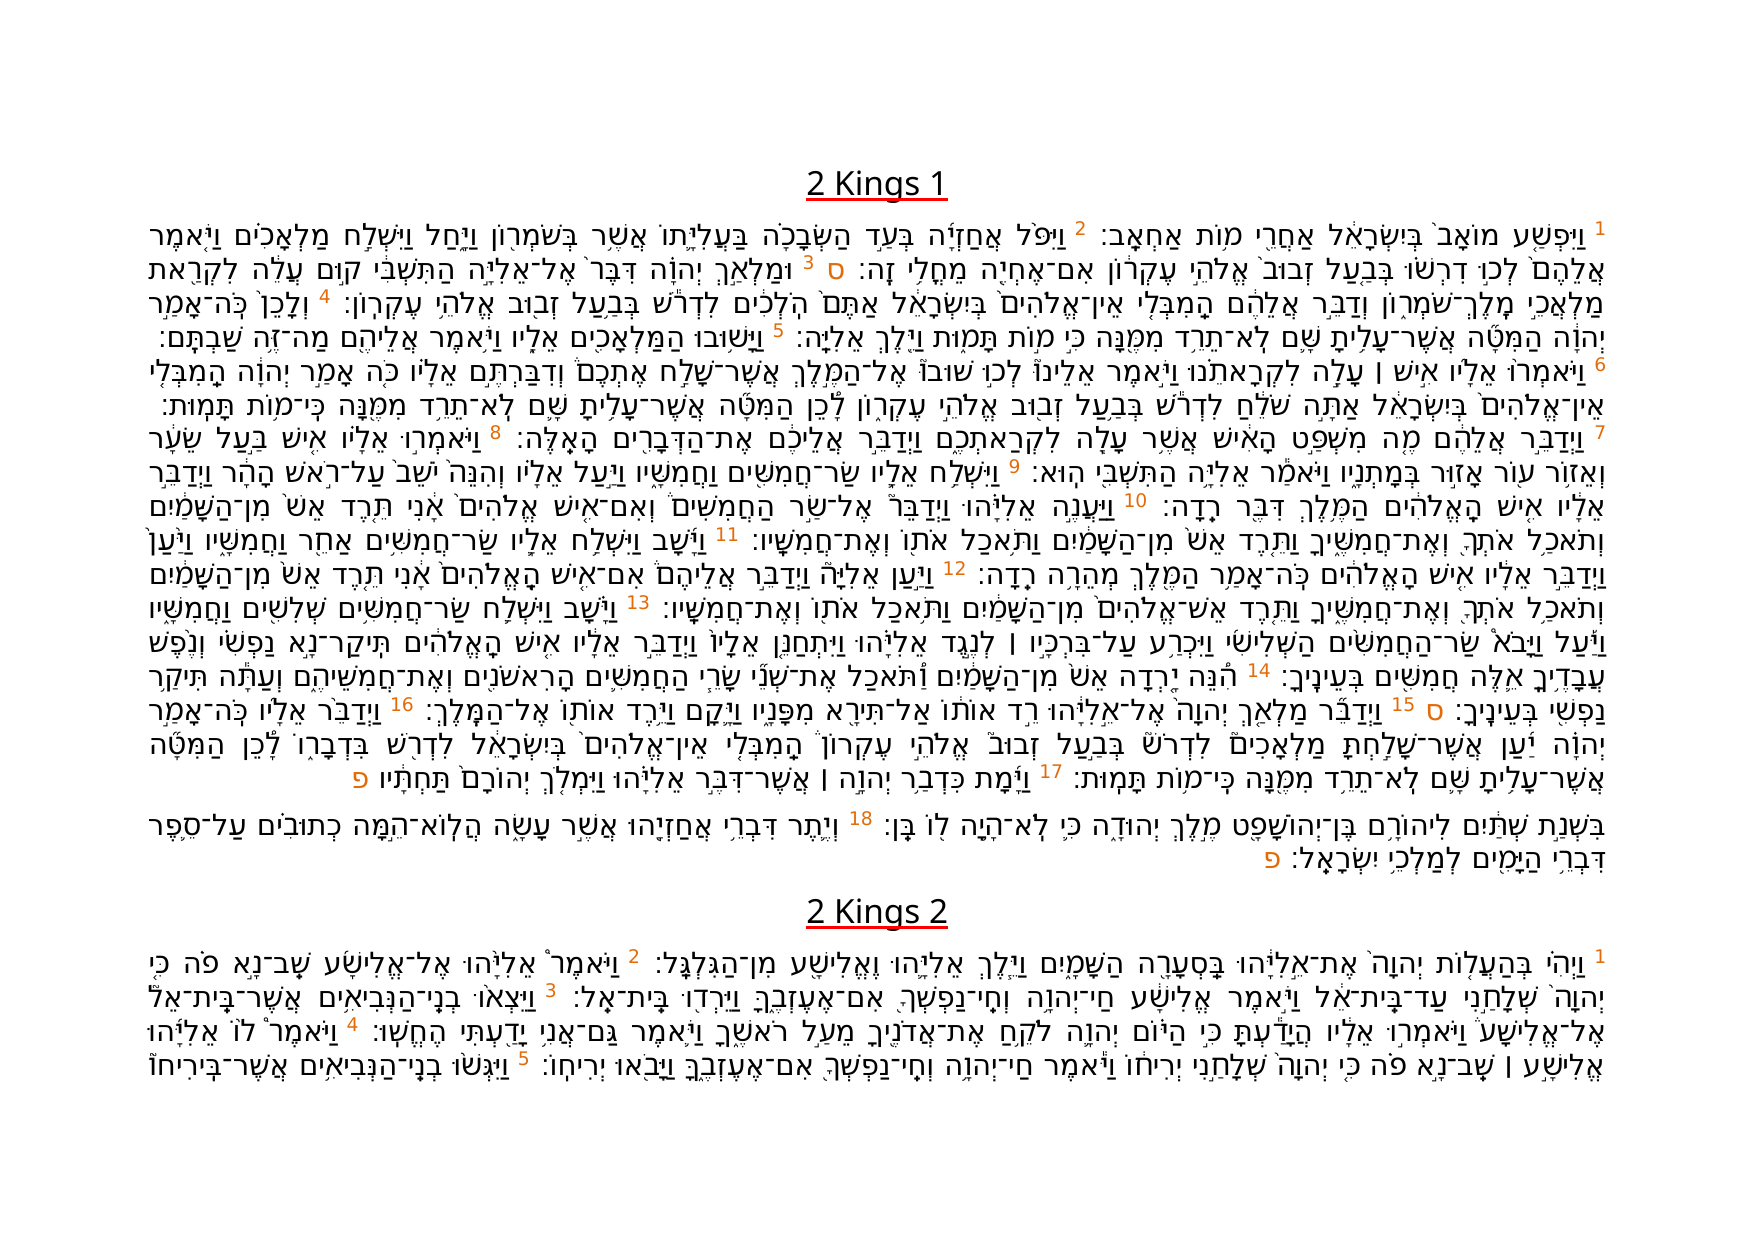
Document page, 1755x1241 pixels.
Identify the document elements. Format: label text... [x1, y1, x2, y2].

text בִּשְׁנַ֣ת שְׁתַּ֔יִם לִיהוֹרָ֥ם בֶּן־יְהוֹשָׁפָ֖ט מֶ֣לֶךְ יְהוּדָ֑ה כִּ֛י לֹֽא־הָ֥יָה ל֖וֹ בֵּֽן׃ ‬‬‬18 וְיֶ֛תֶר דִּבְרֵ֥י אֲחַזְיָ֖הוּ אֲשֶׁ֣ר עָשָׂ֑ה הֲלֽוֹא־הֵ֣מָּה כְתוּבִ֗ים עַל־סֵ֛פֶר דִּבְרֵ֥י הַיָּמִ֖ים לְמַלְכֵ֥י יִשְׂרָאֵֽל׃ פ ‬‬‬‬ [148, 808, 1606, 876]
text 1 וַיְהִ֗י בְּהַעֲל֤וֹת יְהוָה֙ אֶת־אֵ֣לִיָּ֔הוּ בַּֽסְעָרָ֖ה הַשָּׁמָ֑יִם וַיֵּ֧לֶךְ אֵלִיָּ֛הוּ וֶאֱלִישָׁ֖ע מִן־הַגִּלְגָּֽל׃ 2 וַיֹּאמֶר֩ אֵלִיָּ֨הוּ אֶל־אֱלִישָׁ֜ע שֵֽׁב־נָ֣א פֹ֗ה כִּ֤י יְהוָה֙ שְׁלָחַ֣נִי עַד־בֵּֽית־אֵ֔ל וַיֹּ֣אמֶר אֱלִישָׁ֔ע חַי־יְהוָ֥ה וְחֵֽי־נַפְשְׁךָ֖ אִם־אֶעֶזְבֶ֑ךָּ וַיֵּרְד֖וּ בֵּֽית־אֵֽל׃ ‬‬‬3 וַיֵּצְא֨וּ בְנֵֽי־הַנְּבִיאִ֥ים אֲשֶׁר־בֵּֽית־אֵל֮ אֶל־אֱלִישָׁע֒ וַיֹּאמְר֣וּ אֵלָ֔יו הֲיָדַ֕עְתָּ כִּ֣י הַיּ֗וֹם יְהוָ֛ה לֹקֵ֥חַ אֶת־אֲדֹנֶ֖יךָ מֵעַ֣ל רֹאשֶׁ֑ךָ וַיֹּ֛אמֶר גַּם־אֲנִ֥י יָדַ֖עְתִּי הֶחֱשֽׁוּ׃ ‬‬‬4 וַיֹּאמֶר֩ ל֨וֹ אֵלִיָּ֜הוּ אֱלִישָׁ֣ע ׀ שֵֽׁב־נָ֣א פֹ֗ה כִּ֤י יְהוָה֙ שְׁלָחַ֣נִי יְרִיח֔וֹ וַיֹּ֕אמֶר חַי־יְהוָ֥ה וְחֵֽי־נַפְשְׁךָ֖ אִם־אֶעֶזְבֶ֑ךָּ וַיָּבֹ֖אוּ יְרִיחֽוֹ׃ ‬‬‬5 וַיִּגְּשׁ֨וּ בְנֵֽי־הַנְּבִיאִ֥ים אֲשֶׁר־בִּֽירִיחוֹ֮ אֶל־אֱלִישָׁע֒ וַיֹּאמְר֣וּ אֵלָ֔יו הֲיָדַ֕עְתָּ כִּ֣י הַיּ֗וֹם יְהוָ֛ה לֹקֵ֥חַ אֶת־אֲדֹנֶ֖יךָ מֵעַ֣ל רֹאשֶׁ֑ךָ וַיֹּ֛אמֶר גַּם־אֲנִ֥י יָדַ֖עְתִּי הֶחֱשֽׁוּ׃ ‬‬‬6 וַיֹּאמֶר֩ ל֨וֹ אֵלִיָּ֜הוּ שֵֽׁב־נָ֣א פֹ֗ה כִּ֤י יְהוָה֙ שְׁלָחַ֣נִי הַיַּרְדֵּ֔נָה וַיֹּ֕אמֶר חַי־יְהוָ֥ה וְחֵֽי־נַפְשְׁךָ֖ אִם־אֶעֶזְבֶ֑ךָּ וַיֵּלְכ֖וּ שְׁנֵיהֶֽם׃ ‬‬‬7 וַחֲמִשִּׁ֨ים אִ֜ישׁ מִבְּנֵ֤י הַנְּבִיאִים֙ הָֽלְכ֔וּ וַיַּעַמְד֥וּ מִנֶּ֖גֶד מֵרָח֑וֹק וּשְׁנֵיהֶ֖ם עָמְד֥וּ עַל־הַיַּרְדֵּֽן׃ ‬‬‬8 וַיִּקַּח֩ אֵלִיָּ֨הוּ אֶת־אַדַּרְתּ֤וֹ וַיִּגְלֹם֙ וַיַּכֶּ֣ה אֶת־הַמַּ֔יִם וַיֵּחָצ֖וּ הֵ֣נָּה וָהֵ֑נָה וַיַּעַבְר֥וּ שְׁנֵיהֶ֖ם בֶּחָרָבָֽה׃ ‬‬‬9 וַיְהִ֣י כְעָבְרָ֗ם וְאֵ֨לִיָּ֜הוּ אָמַ֤ר אֶל־אֱלִישָׁע֙ שְׁאַל֙ מָ֣ה אֶֽעֱשֶׂה־לָּ֔ךְ בְּטֶ֖רֶם אֶלָּקַ֣ח מֵעִמָּ֑ךְ וַיֹּ֣אמֶר אֱלִישָׁ֔ע וִֽיהִי־נָ֛א פִּֽי־שְׁנַ֥יִם בְּרוּחֲךָ֖ אֵלָֽי׃ ‬‬‬10 וַיֹּ֖אמֶר הִקְשִׁ֣יתָ לִשְׁא֑וֹל אִם־תִּרְאֶ֨ה אֹתִ֜י לֻקָּ֤ח מֵֽאִתָּךְ֙ יְהִֽי־לְךָ֣ כֵ֔ן וְאִם־אַ֖יִן לֹ֥א יִהְיֶֽה׃ ‬‬‬11 וַיְהִ֗י הֵ֣מָּה הֹלְכִ֤ים הָלוֹךְ֙ וְדַבֵּ֔ר וְהִנֵּ֤ה רֶֽכֶב־אֵשׁ֙ וְס֣וּסֵי אֵ֔שׁ וַיַּפְרִ֖דוּ בֵּ֣ין שְׁנֵיהֶ֑ם וַיַּ֙עַל֙ אֵ֣לִיָּ֔הוּ בַּֽסְעָרָ֖ה הַשָּׁמָֽיִם׃ ‬‬‬12 וֶאֱלִישָׁ֣ע רֹאֶ֗ה וְה֤וּא מְצַעֵק֙ אָבִ֣י ׀ אָבִ֗י רֶ֤כֶב יִשְׂרָאֵל֙ וּפָ֣רָשָׁ֔יו וְלֹ֥א רָאָ֖הוּ ע֑וֹד וֽ͏ַיַּחֲזֵק֙ בִּבְגָדָ֔יו וַיִּקְרָעֵ֖ם לִשְׁנַ֥יִם קְרָעִֽים׃ ‬‬‬13 וַיָּ֙רֶם֙ אֶת־אַדֶּ֣רֶת אֵלִיָּ֔הוּ אֲשֶׁ֥ר נָפְלָ֖ה מֵעָלָ֑יו וַיָּ֥שָׁב וַֽיַּעֲמֹ֖ד עַל־שְׂפַ֥ת הַיַּרְדֵּֽן׃ ‬‬‬14 וַיִּקַּח֩ אֶת־אַדֶּ֨רֶת אֵלִיָּ֜הוּ אֲשֶׁר־נָפְלָ֤ה מֵֽעָלָיו֙ וַיַּכֶּ֣ה אֶת־הַמַּ֔יִם וַיֹּאמַ֕ר אַיֵּ֕ה יְהוָ֖ה אֱלֹהֵ֣י אֵלִיָּ֑הוּ אַף־ה֣וּא ׀ וַיַּכֶּ֣ה אֶת־הַמַּ֗יִם וַיֵּֽחָצוּ֙ הֵ֣נָּה וָהֵ֔נָּה וַֽיַּעֲבֹ֖ר אֱלִישָֽׁע׃ ‬‬‬15 וַיִּרְאֻ֨הוּ בְנֵֽי־הַנְּבִיאִ֤ים אֲשֶׁר־בִּֽירִיחוֹ֙ מִנֶּ֔גֶד וַיֹּ֣אמְר֔וּ נָ֛חָה ר֥וּחַ אֵלִיָּ֖הוּ עַל־אֱלִישָׁ֑ע וַיָּבֹ֙אוּ֙ לִקְרָאת֔וֹ וַיִּשְׁתַּחֲווּ־ל֖וֹ אָֽרְצָה׃ ‬‬‬16 וַיֹּאמְר֣וּ אֵלָ֡יו הִנֵּה־נָ֣א יֵֽשׁ־אֶת־עֲבָדֶיךָ֩ חֲמִשִּׁ֨ים אֲנָשִׁ֜ים בְּנֵֽי־חַ֗יִל יֵ֣לְכוּ נָא֮ וִיבַקְשׁ֣וּ אֶת־אֲדֹנֶיךָ֒ פֶּן־נְשָׂאוֹ֙ ר֣וּחַ יְהוָ֔ה וַיַּשְׁלִכֵ֙הוּ֙ בְּאַחַ֣ד הֶהָרִ֔ים א֖וֹ בְּאַחַ֣ת *הגיאות **הַגֵּאָי֑וֹת וַיֹּ֖אמֶר לֹ֥א תִשְׁלָֽחוּ׃ ‬‬‬17 וַיִּפְצְרוּ־ב֥וֹ עַד־בֹּ֖שׁ וַיֹּ֣אמֶר שְׁלָ֑חוּ וַֽיִּשְׁלְחוּ֙ חֲמִשִּׁ֣ים אִ֔ישׁ וַיְבַקְשׁ֥וּ שְׁלֹשָֽׁה־יָמִ֖ים וְלֹ֥א מְצָאֻֽהוּ׃ ‬‬‬18 וַיָּשֻׁ֣בוּ אֵלָ֔יו וְה֖וּא יֹשֵׁ֣ב בִּירִיח֑וֹ וַיֹּ֣אמֶר אֲלֵהֶ֔ם הֲלֽוֹא־אָמַ֥רְתִּי אֲלֵיכֶ֖ם אַל־תֵּלֵֽכוּ׃ ‬‬‬19 וַיֹּ֨אמְר֜וּ אַנְשֵׁ֤י הָעִיר֙ אֶל־אֱלִישָׁ֔ע הִנֵּה־נָ֞א מוֹשַׁ֤ב הָעִיר֙ ט֔וֹב כַּאֲשֶׁ֥ר אֲדֹנִ֖י רֹאֶ֑ה וְהַמַּ֥יִם רָעִ֖ים וְהָאָ֥רֶץ מְשַׁכָּֽלֶת׃ ‬‬‬20 וַיֹּ֗אמֶר קְחוּ־לִי֙ צְלֹחִ֣ית חֲדָשָׁ֔ה וְשִׂ֥ימוּ שָׁ֖ם מֶ֑לַח וַיִּקְח֖וּ אֵלָֽיו׃ ‬‬‬21 וַיֵּצֵא֙ אֶל־מוֹצָ֣א הַמַּ֔יִם וַיַּשְׁלֶךְ־שָׁ֖ם מֶ֑לַח וַיֹּ֜אמֶר כֹּֽה־אָמַ֣ר יְהוָ֗ה רִפִּ֙אתִי֙ לַמַּ֣יִם הָאֵ֔לֶּה לֹֽא־יִהְיֶ֥ה מִשָּׁ֛ם ע֖וֹד מָ֥וֶת וּמְשַׁכָּֽלֶת׃ ‬‬‬22 וַיֵּרָפ֣וּ הַמַּ֔יִם עַ֖ד הַיּ֣וֹם הַזֶּ֑ה כִּדְבַ֥ר אֱלִישָׁ֖ע אֲשֶׁ֥ר דִּבֵּֽר׃ פ ‬‬‬‬‬‬‬‬‬‬‬‬‬‬‬‬‬‬‬‬‬‬‬‬ [148, 946, 1606, 1082]
text 1 וַיִּפְשַׁ֤ע מוֹאָב֙ בְּיִשְׂרָאֵ֔ל אַחֲרֵ֖י מ֥וֹת אַחְאָֽב׃ ‬‬‬‬‬2 וַיִּפֹּ֨ל אֲחַזְיָ֜ה בְּעַ֣ד הַשְּׂבָכָ֗ה בַּעֲלִיָּ֛תוֹ אֲשֶׁ֥ר בְּשֹׁמְר֖וֹן וַיָּ֑חַל וַיִּשְׁלַ֣ח מַלְאָכִ֗ים וַיֹּ֤אמֶר אֲלֵהֶם֙ לְכ֣וּ דִרְשׁ֗וּ בְּבַ֤עַל זְבוּב֙ אֱלֹהֵ֣י עֶקְר֔וֹן אִם־אֶחְיֶ֖ה מֵחֳלִ֥י זֶֽה׃ ס ‬‬‬3 וּמַלְאַ֣ךְ יְהוָ֗ה דִּבֶּר֙ אֶל־אֵלִיָּ֣ה הַתִּשְׁבִּ֔י ק֣וּם עֲלֵ֔ה לִקְרַ֖את מַלְאֲכֵ֣י מֶֽלֶךְ־שֹׁמְר֑וֹן וְדַבֵּ֣ר אֲלֵהֶ֔ם הַֽמִבְּלִ֤י אֵין־אֱלֹהִים֙ בְּיִשְׂרָאֵ֔ל אַתֶּם֙ הֹֽלְכִ֔ים לִדְרֹ֕שׁ בְּבַ֥עַל זְב֖וּב אֱלֹהֵ֥י עֶקְרֽוֹן׃ ‬‬‬4 וְלָכֵן֙ כֹּֽה־אָמַ֣ר יְהוָ֔ה הַמִּטָּ֞ה אֲשֶׁר־עָלִ֥יתָ שָּׁ֛ם לֹֽא־תֵרֵ֥ד מִמֶּ֖נָּה כִּ֣י מ֣וֹת תָּמ֑וּת וַיֵּ֖לֶךְ אֵלִיָּֽה׃ ‬‬‬5 וַיָּשׁ֥וּבוּ הַמַּלְאָכִ֖ים אֵלָ֑יו וַיֹּ֥אמֶר אֲלֵיהֶ֖ם מַה־זֶּ֥ה שַׁבְתֶּֽם׃ ‬‬‬6 וַיֹּאמְר֨וּ אֵלָ֜יו אִ֣ישׁ ׀ עָלָ֣ה לִקְרָאתֵ֗נוּ וַיֹּ֣אמֶר אֵלֵינוּ֮ לְכ֣וּ שׁוּבוּ֮ אֶל־הַמֶּ֣לֶךְ אֲשֶׁר־שָׁלַ֣ח אֶתְכֶם֒ וְדִבַּרְתֶּ֣ם אֵלָ֗יו כֹּ֚ה אָמַ֣ר יְהוָ֔ה הַֽמִבְּלִ֤י אֵין־אֱלֹהִים֙ בְּיִשְׂרָאֵ֔ל אַתָּ֣ה שֹׁלֵ֔חַ לִדְרֹ֕שׁ בְּבַ֥עַל זְב֖וּב אֱלֹהֵ֣י עֶקְר֑וֹן לָ֠כֵן הַמִּטָּ֞ה אֲשֶׁר־עָלִ֥יתָ שָּׁ֛ם לֹֽא־תֵרֵ֥ד מִמֶּ֖נָּה כִּֽי־מ֥וֹת תָּמֽוּת׃ ‬‬‬7 וַיְדַבֵּ֣ר אֲלֵהֶ֔ם מֶ֚ה מִשְׁפַּ֣ט הָאִ֔ישׁ אֲשֶׁ֥ר עָלָ֖ה לִקְרַאתְכֶ֑ם וַיְדַבֵּ֣ר אֲלֵיכֶ֔ם אֶת־הַדְּבָרִ֖ים הָאֵֽלֶּה׃ ‬‬‬8 וַיֹּאמְר֣וּ אֵלָ֗יו אִ֚ישׁ בַּ֣עַל שֵׂעָ֔ר וְאֵז֥וֹר ע֖וֹר אָז֣וּר בְּמָתְנָ֑יו וַיֹּאמַ֕ר אֵלִיָּ֥ה הַתִּשְׁבִּ֖י הֽוּא׃ ‬‬‬9 וַיִּשְׁלַ֥ח אֵלָ֛יו שַׂר־חֲמִשִּׁ֖ים וַחֲמִשָּׁ֑יו וַיַּ֣עַל אֵלָ֗יו וְהִנֵּה֙ יֹשֵׁב֙ עַל־רֹ֣אשׁ הָהָ֔ר וַיְדַבֵּ֣ר אֵלָ֔יו אִ֚ישׁ הָֽאֱלֹהִ֔ים הַמֶּ֥לֶךְ דִּבֶּ֖ר רֵֽדָה׃ ‬‬‬10 וַיַּעֲנֶ֣ה אֵלִיָּ֗הוּ וַיְדַבֵּר֮ אֶל־שַׂ֣ר הַחֲמִשִּׁים֒ וְאִם־אִ֤ישׁ אֱלֹהִים֙ אָ֔נִי תֵּ֤רֶד אֵשׁ֙ מִן־הַשָּׁמַ֔יִם וְתֹאכַ֥ל אֹתְךָ֖ וְאֶת־חֲמִשֶּׁ֑יךָ וַתֵּ֤רֶד אֵשׁ֙ מִן־הַשָּׁמַ֔יִם וַתֹּ֥אכַל אֹת֖וֹ וְאֶת־חֲמִשָּֽׁיו׃ ‬‬‬11 וַיָּ֜שָׁב וַיִּשְׁלַ֥ח אֵלָ֛יו שַׂר־חֲמִשִּׁ֥ים אַחֵ֖ר וַחֲמִשָּׁ֑יו וַיַּ֙עַן֙ וַיְדַבֵּ֣ר אֵלָ֔יו אִ֚ישׁ הָאֱלֹהִ֔ים כֹּֽה־אָמַ֥ר הַמֶּ֖לֶךְ מְהֵרָ֥ה רֵֽדָה׃ ‬‬‬12 וַיַּ֣עַן אֵלִיָּה֮ וַיְדַבֵּ֣ר אֲלֵיהֶם֒ אִם־אִ֤ישׁ הֽ͏ָאֱלֹהִים֙ אָ֔נִי תֵּ֤רֶד אֵשׁ֙ מִן־הַשָּׁמַ֔יִם וְתֹאכַ֥ל אֹתְךָ֖ וְאֶת־חֲמִשֶּׁ֑יךָ וַתֵּ֤רֶד אֵשׁ־אֱלֹהִים֙ מִן־הַשָּׁמַ֔יִם וַתֹּ֥אכַל אֹת֖וֹ וְאֶת־חֲמִשָּֽׁיו׃ ‬‬‬13 וַיָּ֗שָׁב וַיִּשְׁלַ֛ח שַׂר־חֲמִשִּׁ֥ים שְׁלִשִׁ֖ים וַחֲמִשָּׁ֑יו וַיַּ֡עַל וַיָּבֹא֩ שַׂר־הַחֲמִשִּׁ֨ים הַשְּׁלִישִׁ֜י וַיִּכְרַ֥ע עַל־בִּרְכָּ֣יו ׀ לְנֶ֣גֶד אֵלִיָּ֗הוּ וַיִּתְחַנֵּ֤ן אֵלָיו֙ וַיְדַבֵּ֣ר אֵלָ֔יו אִ֚ישׁ הָֽאֱלֹהִ֔ים תִּֽיקַר־נָ֣א נַפְשִׁ֗י וְנֶ֨פֶשׁ עֲבָדֶ֥יךָֽ אֵ֛לֶּה חֲמִשִּׁ֖ים בְּעֵינֶֽיךָ׃ ‬‬‬14 הִ֠נֵּה יָ֤רְדָה אֵשׁ֙ מִן־הַשָּׁמַ֔יִם וַ֠תֹּאכַל אֶת־שְׁנֵ֞י שָׂרֵ֧י הַחֲמִשִּׁ֛ים הָרִאשֹׁנִ֖ים וְאֶת־חֲמִשֵּׁיהֶ֑ם וְעַתָּ֕ה תִּיקַ֥ר נַפְשִׁ֖י בְּעֵינֶֽיךָ׃ ס ‬‬‬15 וַיְדַבֵּ֞ר מַלְאַ֤ךְ יְהוָה֙ אֶל־אֵ֣לִיָּ֔הוּ רֵ֣ד אוֹת֔וֹ אַל־תִּירָ֖א מִפָּנָ֑יו וַיָּ֛קָם וַיֵּ֥רֶד אוֹת֖וֹ אֶל־הַמֶּֽלֶךְ׃ ‬‬‬16 וַיְדַבֵּ֨ר אֵלָ֜יו כֹּֽה־אָמַ֣ר יְהוָ֗ה יַ֜עַן אֲשֶׁר־שָׁלַ֣חְתָּ מַלְאָכִים֮ לִדְרֹשׁ֮ בְּבַ֣עַל זְבוּב֮ אֱלֹהֵ֣י עֶקְרוֹן֒ הַֽמִבְּלִ֤י אֵין־אֱלֹהִים֙ בְּיִשְׂרָאֵ֔ל לִדְרֹ֖שׁ בִּדְבָר֑וֹ לָ֠כֵן הַמִּטָּ֞ה אֲשֶׁר־עָלִ֥יתָ שָּׁ֛ם לֹֽא־תֵרֵ֥ד מִמֶּ֖נָּה כִּֽי־מ֥וֹת תָּמֽוּת׃ ‬‬‬17 וַיָּ֜מָת כִּדְבַ֥ר יְהוָ֣ה ׀ אֲשֶׁר־דִּבֶּ֣ר אֵלִיָּ֗הוּ וַיִּמְלֹ֤ךְ יְהוֹרָם֙ תַּחְתָּ֔יו פ ‬‬‬‬‬‬‬‬‬‬‬‬‬‬‬‬ [148, 218, 1606, 795]
text 2 Kings 1‬‬‬ [148, 160, 1606, 206]
text 2 Kings 2‬‬ [148, 888, 1606, 934]
